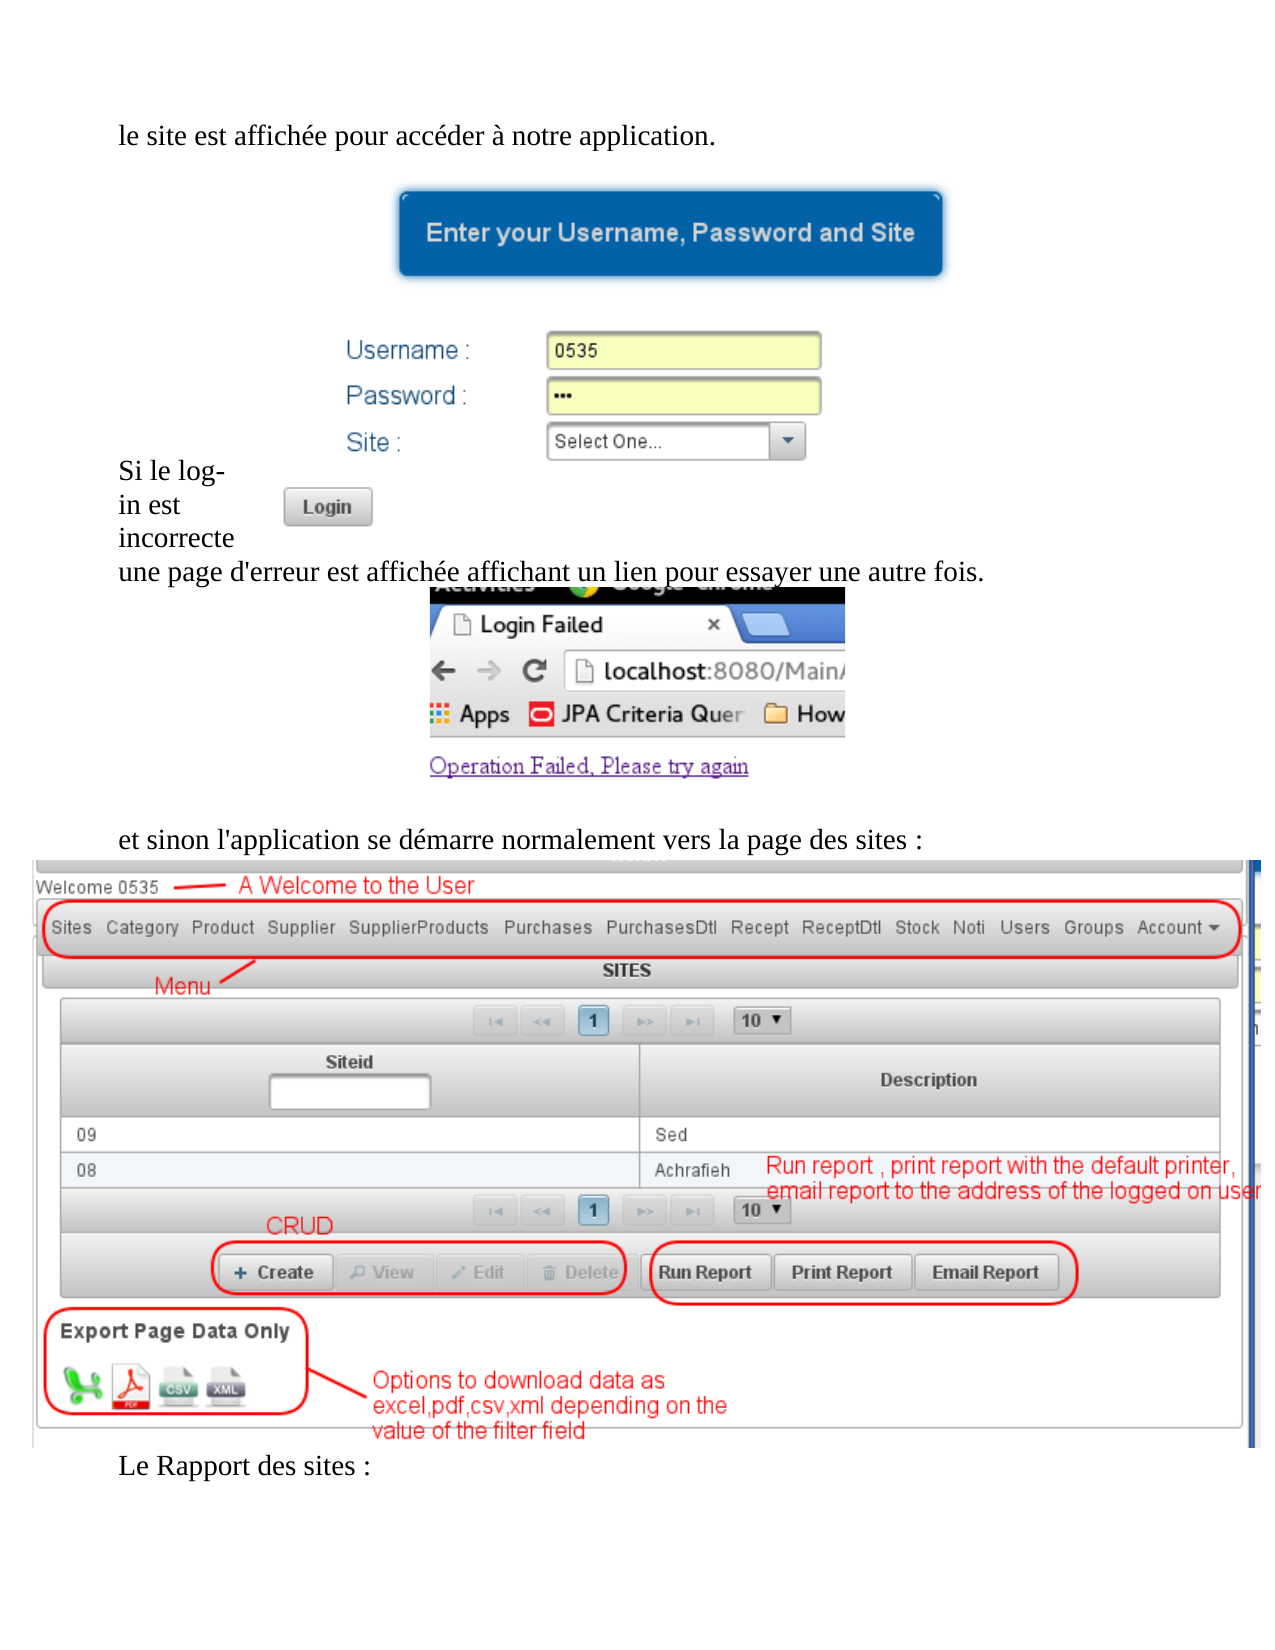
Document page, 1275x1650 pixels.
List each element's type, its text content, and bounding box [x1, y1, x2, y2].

text Si le log-in est incorrecte une page d'erreur est affichée affichant un lien pour essayer une autre fois. [118, 453, 1157, 588]
picture [237, 151, 1038, 547]
text et sinon l'application se démarre normalement vers la page des sites : [118, 822, 1157, 856]
text [118, 856, 1157, 860]
picture [32, 860, 1261, 1448]
text Le Rapport des sites : [118, 1448, 1157, 1481]
picture [429, 587, 846, 807]
text le site est affichée pour accéder à notre application. [118, 118, 1157, 152]
